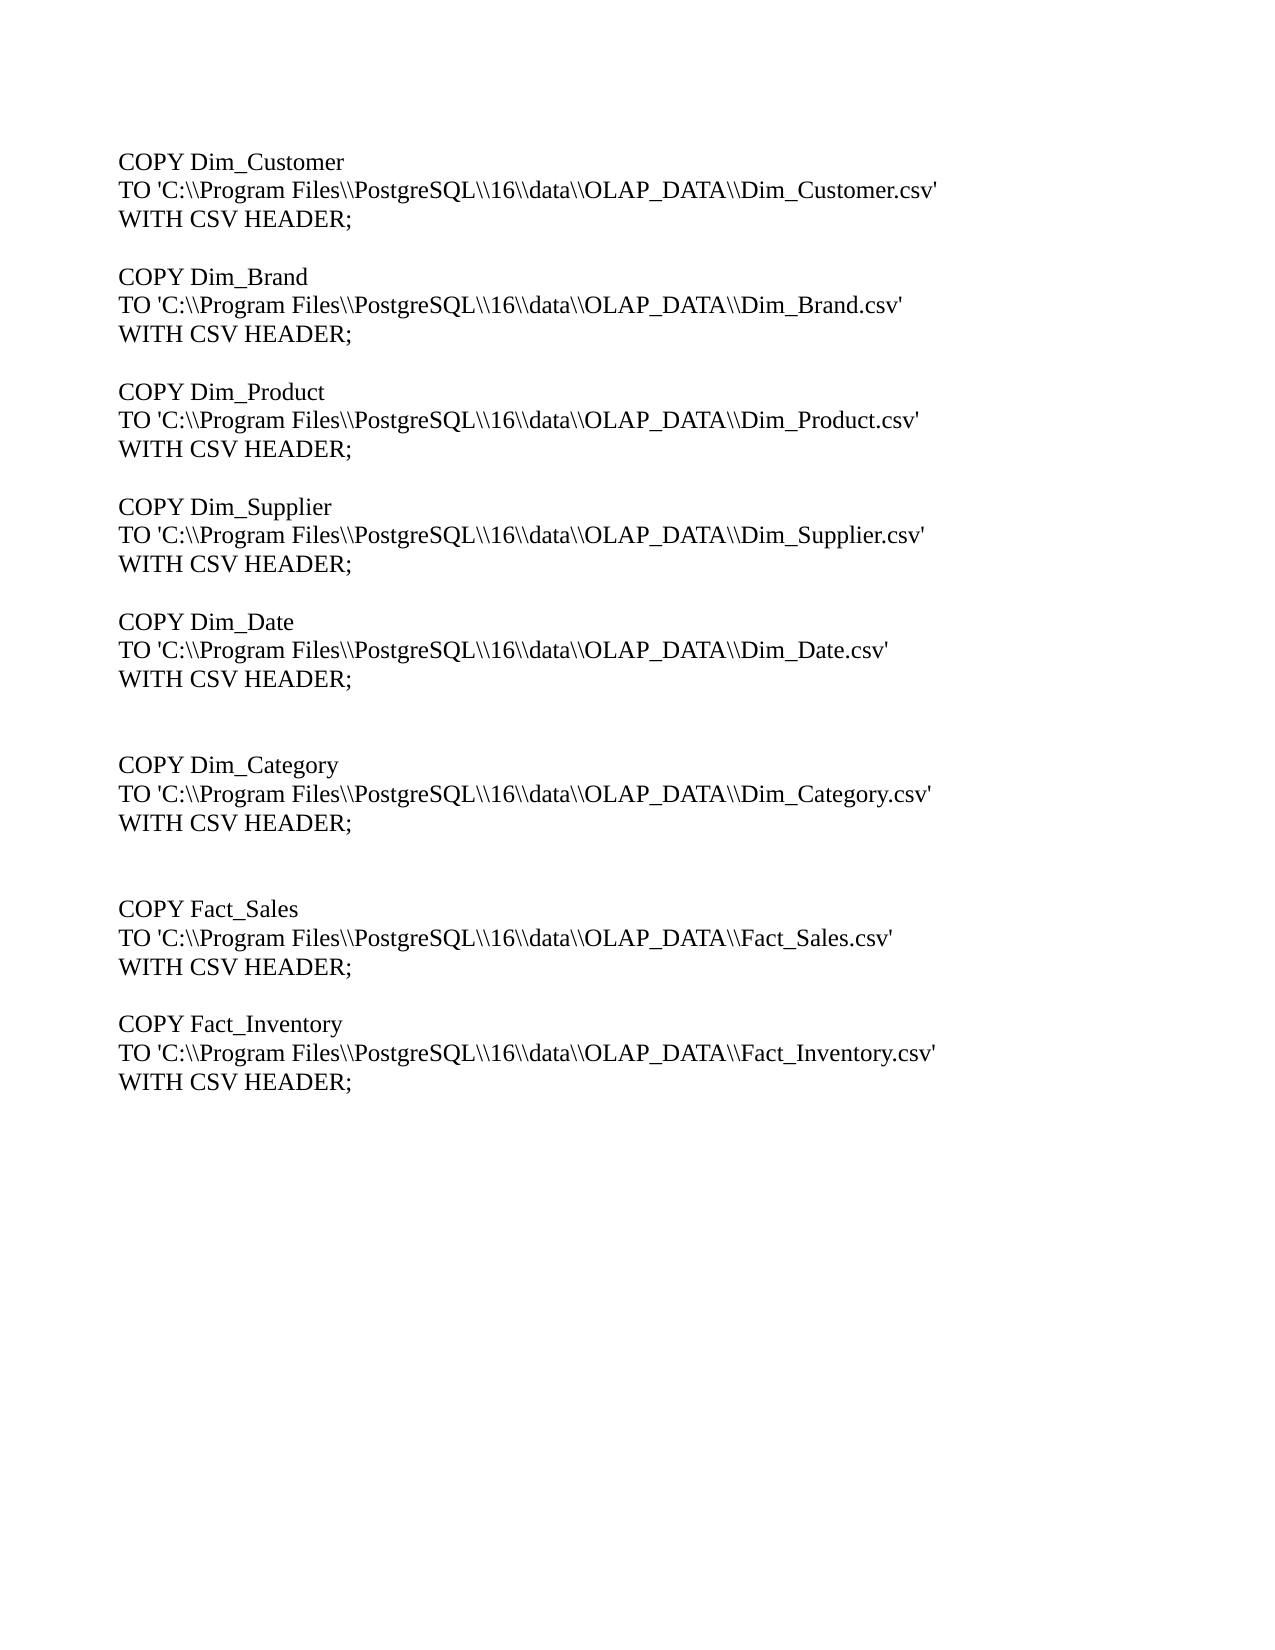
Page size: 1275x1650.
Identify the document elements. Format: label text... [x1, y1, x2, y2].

text COPY Dim_Customer TO 'C:\\Program Files\\PostgreSQL\\16\\data\\OLAP_DATA\\Dim_Customer.csv' WITH CSV HEADER; [118, 118, 1157, 262]
text COPY Dim_Product TO 'C:\\Program Files\\PostgreSQL\\16\\data\\OLAP_DATA\\Dim_Product.csv' WITH CSV HEADER; COPY Dim_Supplier TO 'C:\\Program Files\\PostgreSQL\\16\\data\\OLAP_DATA\\Dim_Supplier.csv' WITH CSV HEADER; COPY Dim_Date TO 'C:\\Program Files\\PostgreSQL\\16\\data\\OLAP_DATA\\Dim_Date.csv' WITH CSV HEADER; COPY Dim_Category TO 'C:\\Program Files\\PostgreSQL\\16\\data\\OLAP_DATA\\Dim_Category.csv' WITH CSV HEADER; COPY Fact_Sales TO 'C:\\Program Files\\PostgreSQL\\16\\data\\OLAP_DATA\\Fact_Sales.csv' WITH CSV HEADER; COPY Fact_Inventory TO 'C:\\Program Files\\PostgreSQL\\16\\data\\OLAP_DATA\\Fact_Inventory.csv' WITH CSV HEADER; [118, 348, 1157, 1124]
text COPY Dim_Brand TO 'C:\\Program Files\\PostgreSQL\\16\\data\\OLAP_DATA\\Dim_Brand.csv' WITH CSV HEADER; [118, 262, 1157, 348]
